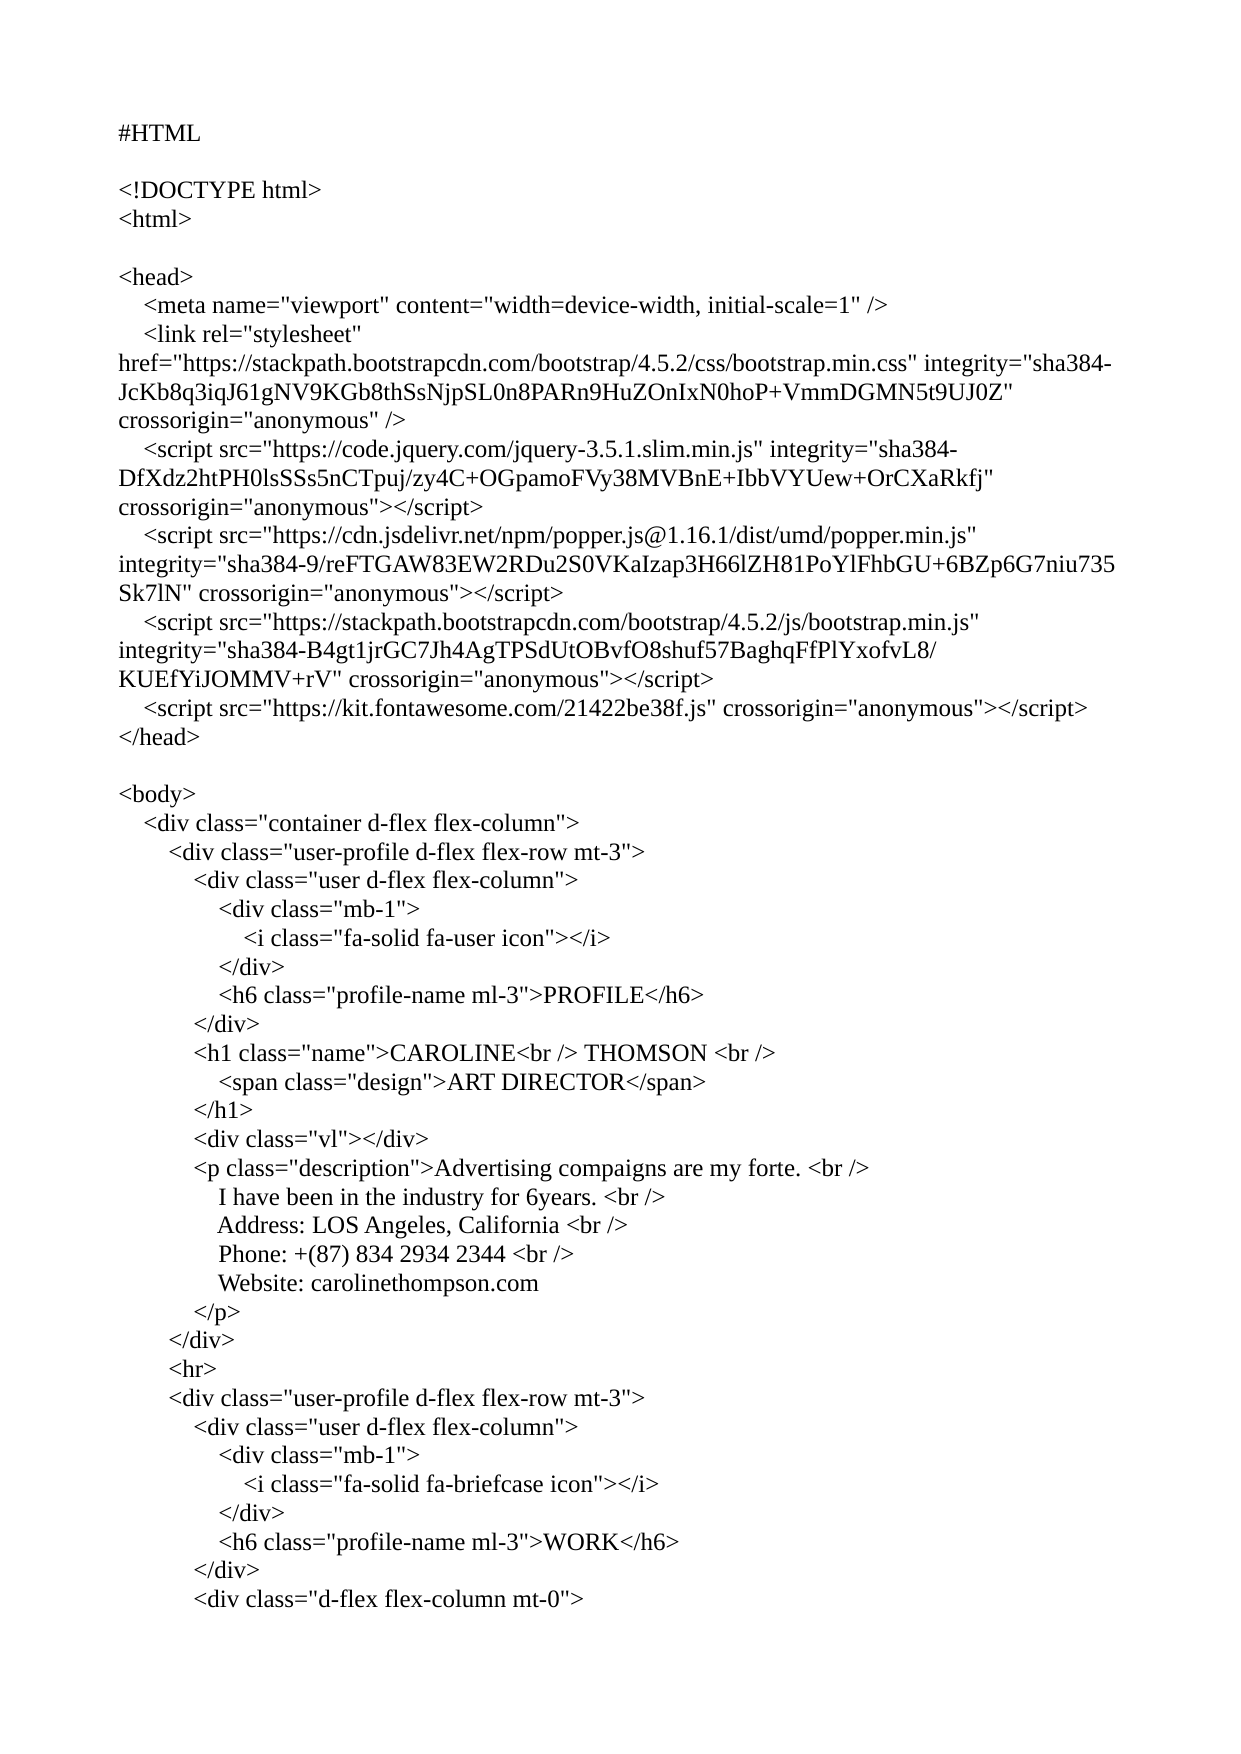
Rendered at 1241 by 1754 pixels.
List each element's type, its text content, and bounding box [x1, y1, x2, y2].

text </div> [118, 952, 1122, 981]
text Address: LOS Angeles, California <br /> [118, 1211, 1122, 1239]
text <div class="vl"></div> [118, 1124, 1122, 1153]
text <meta name="viewport" content="width=device-width, initial-scale=1" /> [118, 291, 1122, 319]
text Website: carolinethompson.com [118, 1268, 1122, 1297]
text </div> [118, 1009, 1122, 1038]
text <div class="mb-1"> [118, 894, 1122, 923]
text <body> [118, 779, 1122, 808]
text </div> [118, 1326, 1122, 1354]
text <script src="https://kit.fontawesome.com/21422be38f.js" crossorigin="anonymous"></script> [118, 693, 1122, 722]
text <div class="user d-flex flex-column"> [118, 866, 1122, 894]
text <span class="design">ART DIRECTOR</span> [118, 1067, 1122, 1096]
text <hr> [118, 1354, 1122, 1383]
text </div> [118, 1498, 1122, 1527]
text <i class="fa-solid fa-briefcase icon"></i> [118, 1469, 1122, 1498]
text <html> [118, 204, 1122, 233]
text I have been in the industry for 6years. <br /> [118, 1182, 1122, 1211]
text <div class="container d-flex flex-column"> [118, 808, 1122, 837]
text <div class="mb-1"> [118, 1441, 1122, 1469]
text <div class="user-profile d-flex flex-row mt-3"> [118, 1383, 1122, 1412]
text <p class="description">Advertising compaigns are my forte. <br /> [118, 1153, 1122, 1182]
text <link rel="stylesheet" href="https://stackpath.bootstrapcdn.com/bootstrap/4.5.2/css/bootstrap.min.css" integrity="sha384-JcKb8q3iqJ61gNV9KGb8thSsNjpSL0n8PARn9HuZOnIxN0hoP+VmmDGMN5t9UJ0Z" crossorigin="anonymous" /> [118, 319, 1122, 434]
text </p> [118, 1297, 1122, 1326]
text <h6 class="profile-name ml-3">PROFILE</h6> [118, 981, 1122, 1009]
text <div class="user-profile d-flex flex-row mt-3"> [118, 837, 1122, 866]
text <div class="d-flex flex-column mt-0"> [118, 1584, 1122, 1613]
text <script src="https://code.jquery.com/jquery-3.5.1.slim.min.js" integrity="sha384-DfXdz2htPH0lsSSs5nCTpuj/zy4C+OGpamoFVy38MVBnE+IbbVYUew+OrCXaRkfj" crossorigin="anonymous"></script> [118, 434, 1122, 521]
text <head> [118, 262, 1122, 291]
text <i class="fa-solid fa-user icon"></i> [118, 923, 1122, 952]
text <script src="https://cdn.jsdelivr.net/npm/popper.js@1.16.1/dist/umd/popper.min.js" integrity="sha384-9/reFTGAW83EW2RDu2S0VKaIzap3H66lZH81PoYlFhbGU+6BZp6G7niu735Sk7lN" crossorigin="anonymous"></script> [118, 521, 1122, 607]
text <!DOCTYPE html> [118, 176, 1122, 204]
text <script src="https://stackpath.bootstrapcdn.com/bootstrap/4.5.2/js/bootstrap.min.js" integrity="sha384-B4gt1jrGC7Jh4AgTPSdUtOBvfO8shuf57BaghqFfPlYxofvL8/KUEfYiJOMMV+rV" crossorigin="anonymous"></script> [118, 607, 1122, 693]
text <h1 class="name">CAROLINE<br /> THOMSON <br /> [118, 1038, 1122, 1067]
text </head> [118, 722, 1122, 751]
text <h6 class="profile-name ml-3">WORK</h6> [118, 1527, 1122, 1556]
text #HTML [118, 118, 1122, 147]
text Phone: +(87) 834 2934 2344 <br /> [118, 1239, 1122, 1268]
text <div class="user d-flex flex-column"> [118, 1412, 1122, 1441]
text </h1> [118, 1096, 1122, 1124]
text </div> [118, 1556, 1122, 1584]
